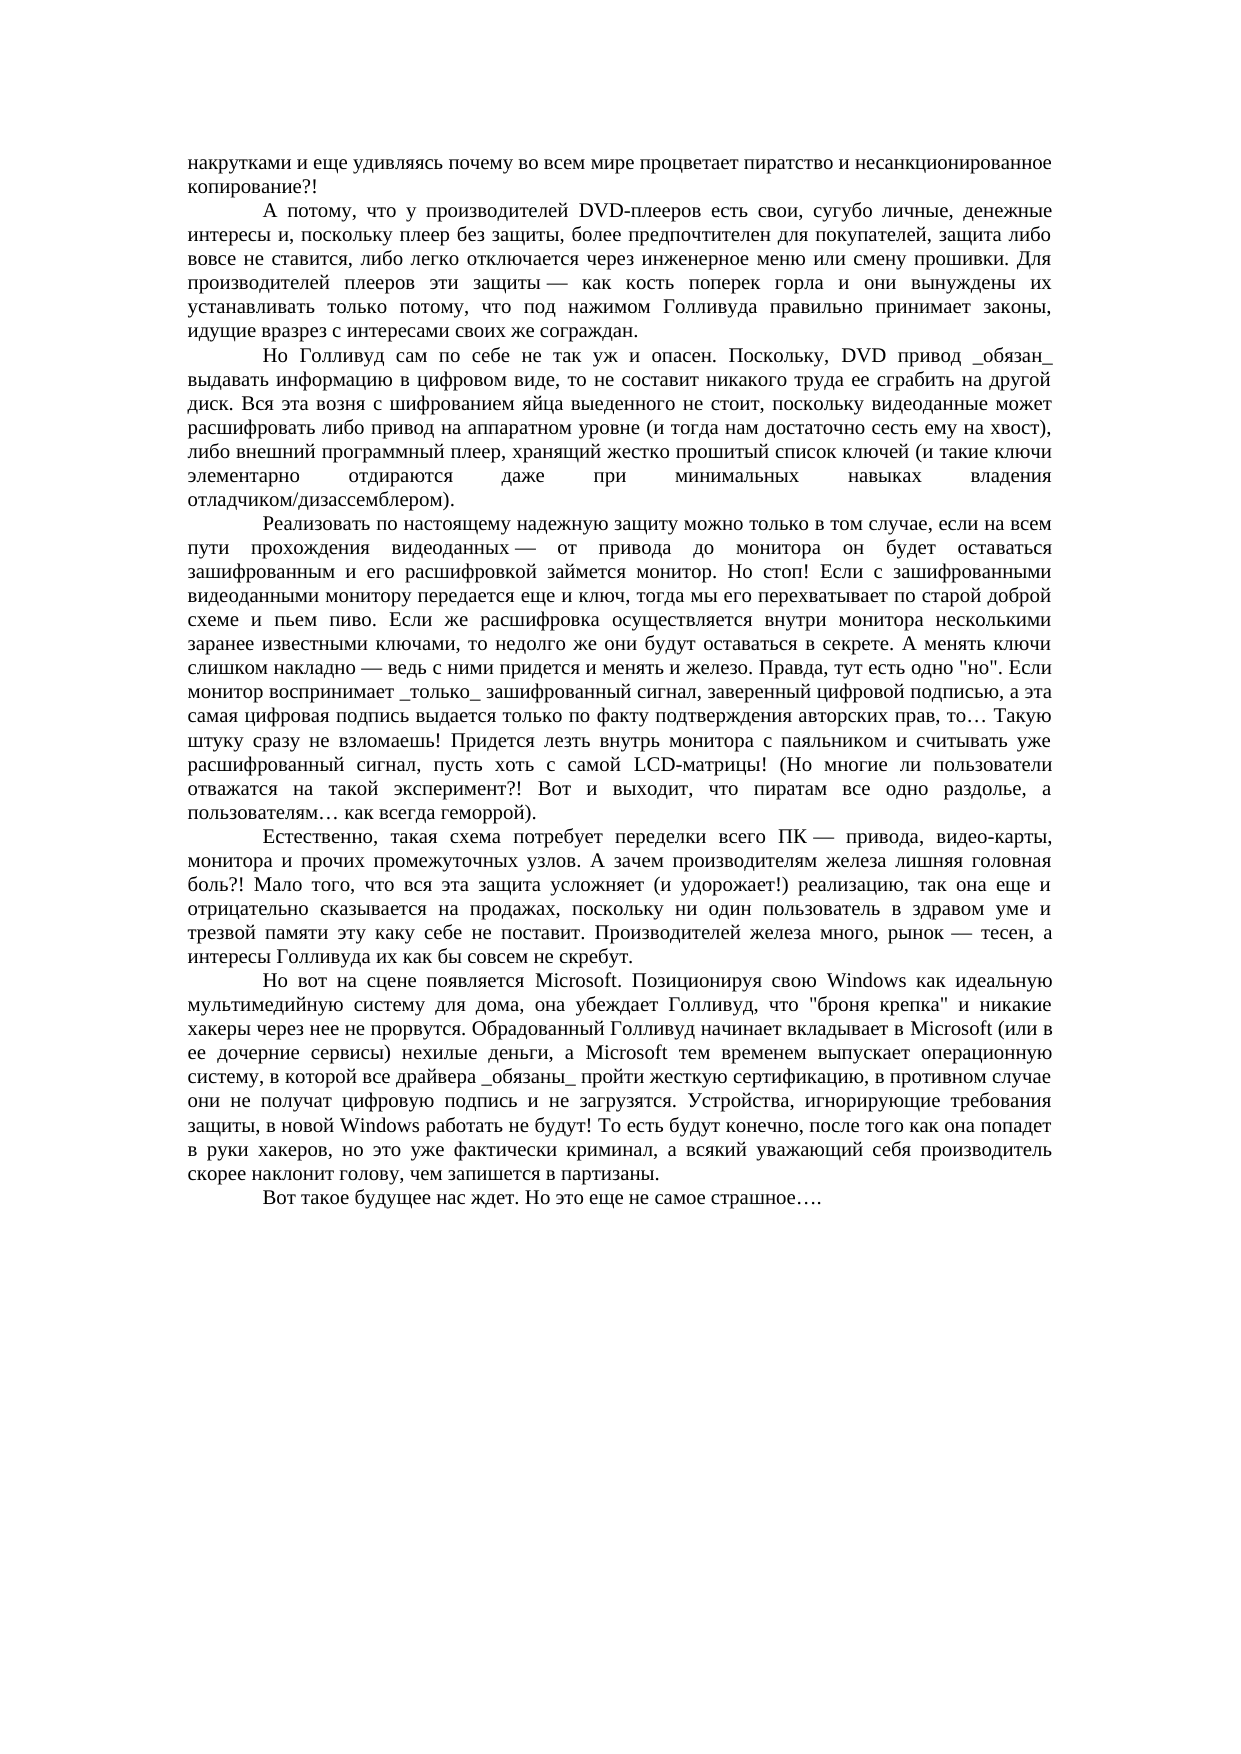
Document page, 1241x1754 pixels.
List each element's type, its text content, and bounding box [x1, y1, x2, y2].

text накрутками и еще удивляясь почему во всем мире процветает пиратство и несанкционированное копирование?! [187, 150, 1053, 198]
text Но Голливуд сам по себе не так уж и опасен. Поскольку, DVD привод _обязан_ выдавать информацию в цифровом виде, то не составит никакого труда ее сграбить на другой диск. Вся эта возня с шифрованием яйца выеденного не стоит, поскольку видеоданные может расшифровать либо привод на аппаратном уровне (и тогда нам достаточно сесть ему на хвост), либо внешний программный плеер, хранящий жестко прошитый список ключей (и такие ключи элементарно отдираются даже при минимальных навыках владения отладчиком/дизассемблером). [187, 342, 1053, 511]
text Но вот на сцене появляется Microsoft. Позиционируя свою Windows как идеальную мультимедийную систему для дома, она убеждает Голливуд, что "броня крепка" и никакие хакеры через нее не прорвутся. Обрадованный Голливуд начинает вкладывает в Microsoft (или в ее дочерние сервисы) нехилые деньги, а Microsoft тем временем выпускает операционную систему, в которой все драйвера _обязаны_ пройти жесткую сертификацию, в противном случае они не получат цифровую подпись и не загрузятся. Устройства, игнорирующие требования защиты, в новой Windows работать не будут! То есть будут конечно, после того как она попадет в руки хакеров, но это уже фактически криминал, а всякий уважающий себя производитель скорее наклонит голову, чем запишется в партизаны. [187, 968, 1053, 1185]
text Вот такое будущее нас ждет. Но это еще не самое страшное…. [187, 1185, 1053, 1209]
text А потому, что у производителей DVD-плееров есть свои, сугубо личные, денежные интересы и, поскольку плеер без защиты, более предпочтителен для покупателей, защита либо вовсе не ставится, либо легко отключается через инженерное меню или смену прошивки. Для производителей плееров эти защиты — как кость поперек горла и они вынуждены их устанавливать только потому, что под нажимом Голливуда правильно принимает законы, идущие вразрез с интересами своих же сограждан. [187, 198, 1053, 342]
text Естественно, такая схема потребует переделки всего ПК — привода, видео-карты, монитора и прочих промежуточных узлов. А зачем производителям железа лишняя головная боль?! Мало того, что вся эта защита усложняет (и удорожает!) реализацию, так она еще и отрицательно сказывается на продажах, поскольку ни один пользователь в здравом уме и трезвой памяти эту каку себе не поставит. Производителей железа много, рынок — тесен, а интересы Голливуда их как бы совсем не скребут. [187, 824, 1053, 968]
text Реализовать по настоящему надежную защиту можно только в том случае, если на всем пути прохождения видеоданных — от привода до монитора он будет оставаться зашифрованным и его расшифровкой займется монитор. Но стоп! Если с зашифрованными видеоданными монитору передается еще и ключ, тогда мы его перехватывает по старой доброй схеме и пьем пиво. Если же расшифровка осуществляется внутри монитора несколькими заранее известными ключами, то недолго же они будут оставаться в секрете. А менять ключи слишком накладно — ведь с ними придется и менять и железо. Правда, тут есть одно "но". Если монитор воспринимает _только_ зашифрованный сигнал, заверенный цифровой подписью, а эта самая цифровая подпись выдается только по факту подтверждения авторских прав, то… Такую штуку сразу не взломаешь! Придется лезть внутрь монитора с паяльником и считывать уже расшифрованный сигнал, пусть хоть с самой LCD-матрицы! (Но многие ли пользователи отважатся на такой эксперимент?! Вот и выходит, что пиратам все одно раздолье, а пользователям… как всегда геморрой). [187, 511, 1053, 824]
